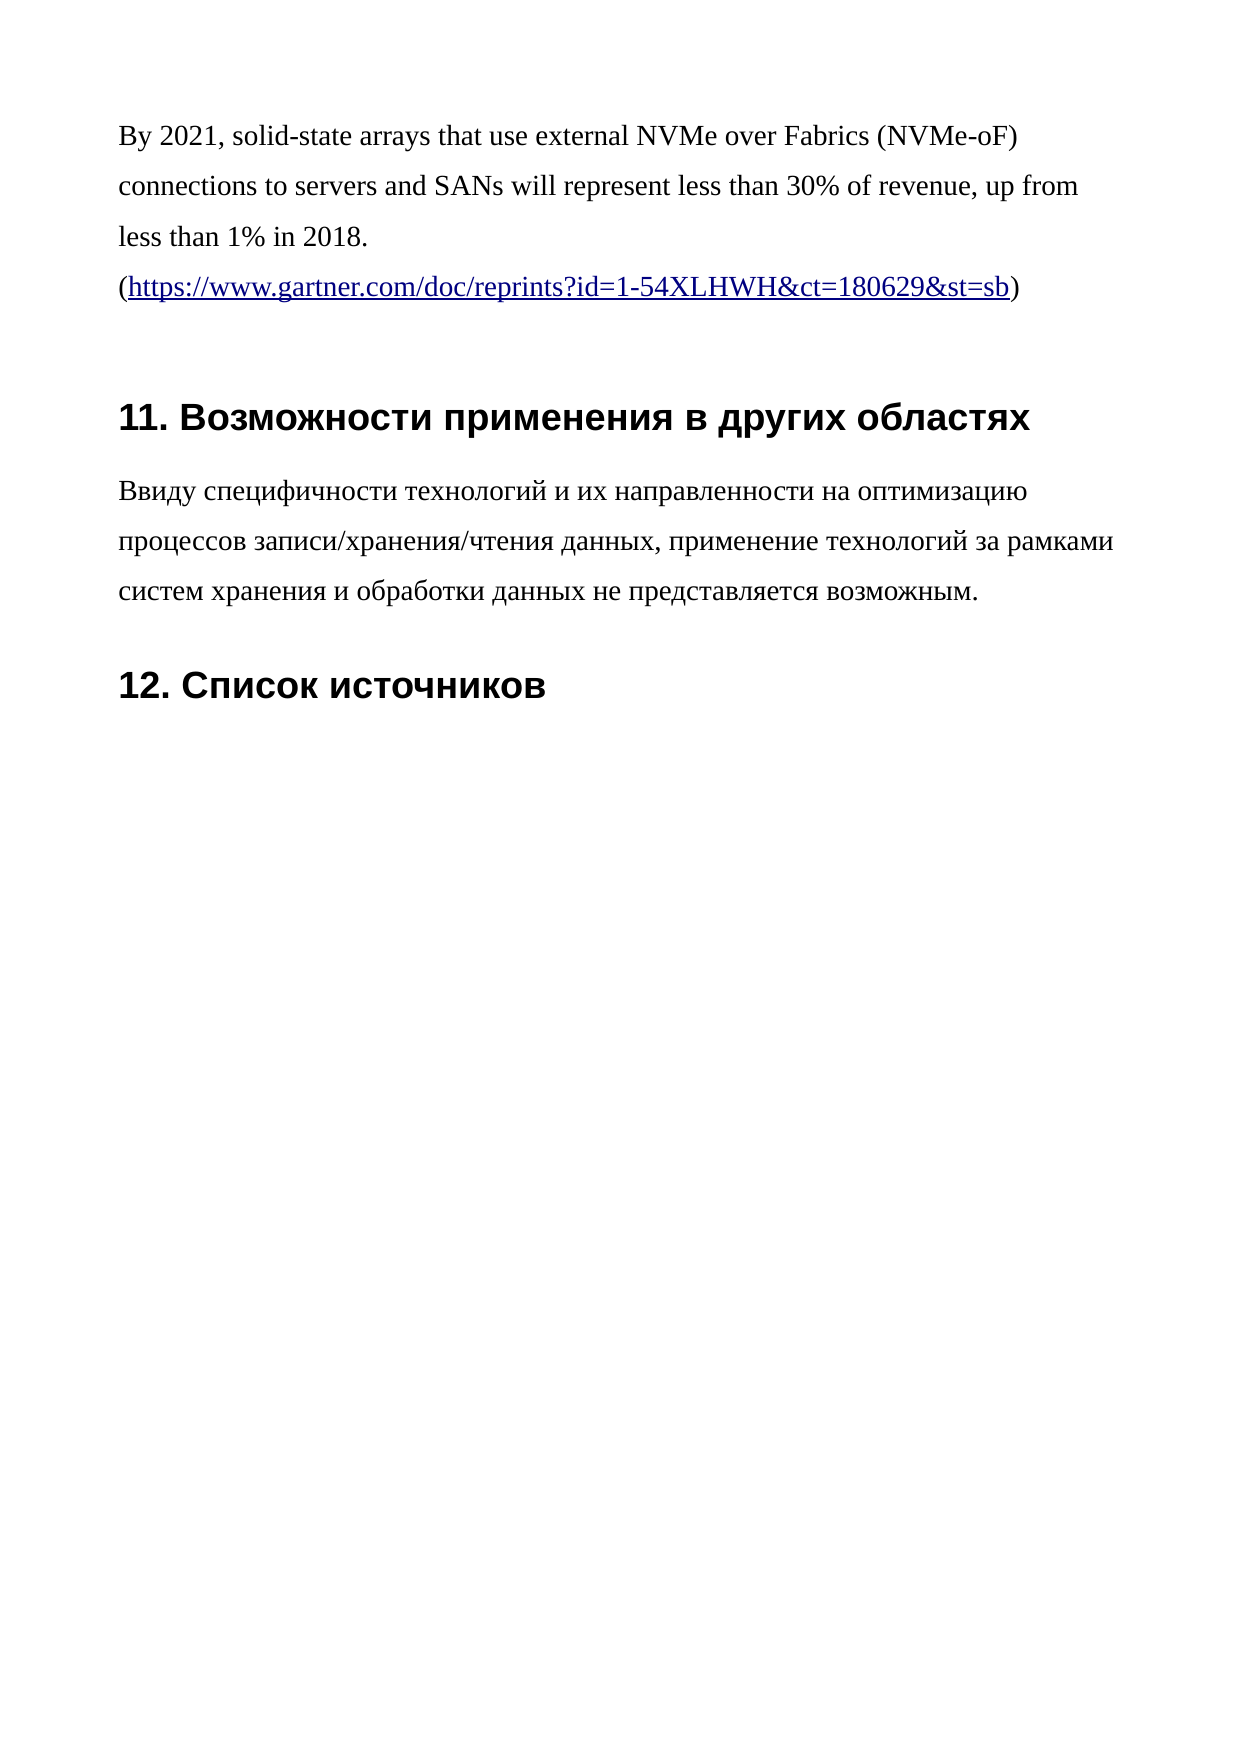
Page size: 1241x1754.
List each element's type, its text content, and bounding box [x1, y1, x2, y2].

text (https://www.gartner.com/doc/reprints?id=1-54XLHWH&ct=180629&st=sb) [118, 269, 1122, 303]
subtitle 12. Список источников [118, 663, 1122, 707]
text Ввиду специфичности технологий и их направленности на оптимизацию процессов записи/хранения/чтения данных, применение технологий за рамками систем хранения и обработки данных не представляется возможным. [118, 473, 1122, 607]
text By 2021, solid-state arrays that use external NVMe over Fabrics (NVMe-oF) connections to servers and SANs will represent less than 30% of revenue, up from less than 1% in 2018. [118, 118, 1122, 252]
subtitle 11. Возможности применения в других областях [118, 395, 1122, 438]
